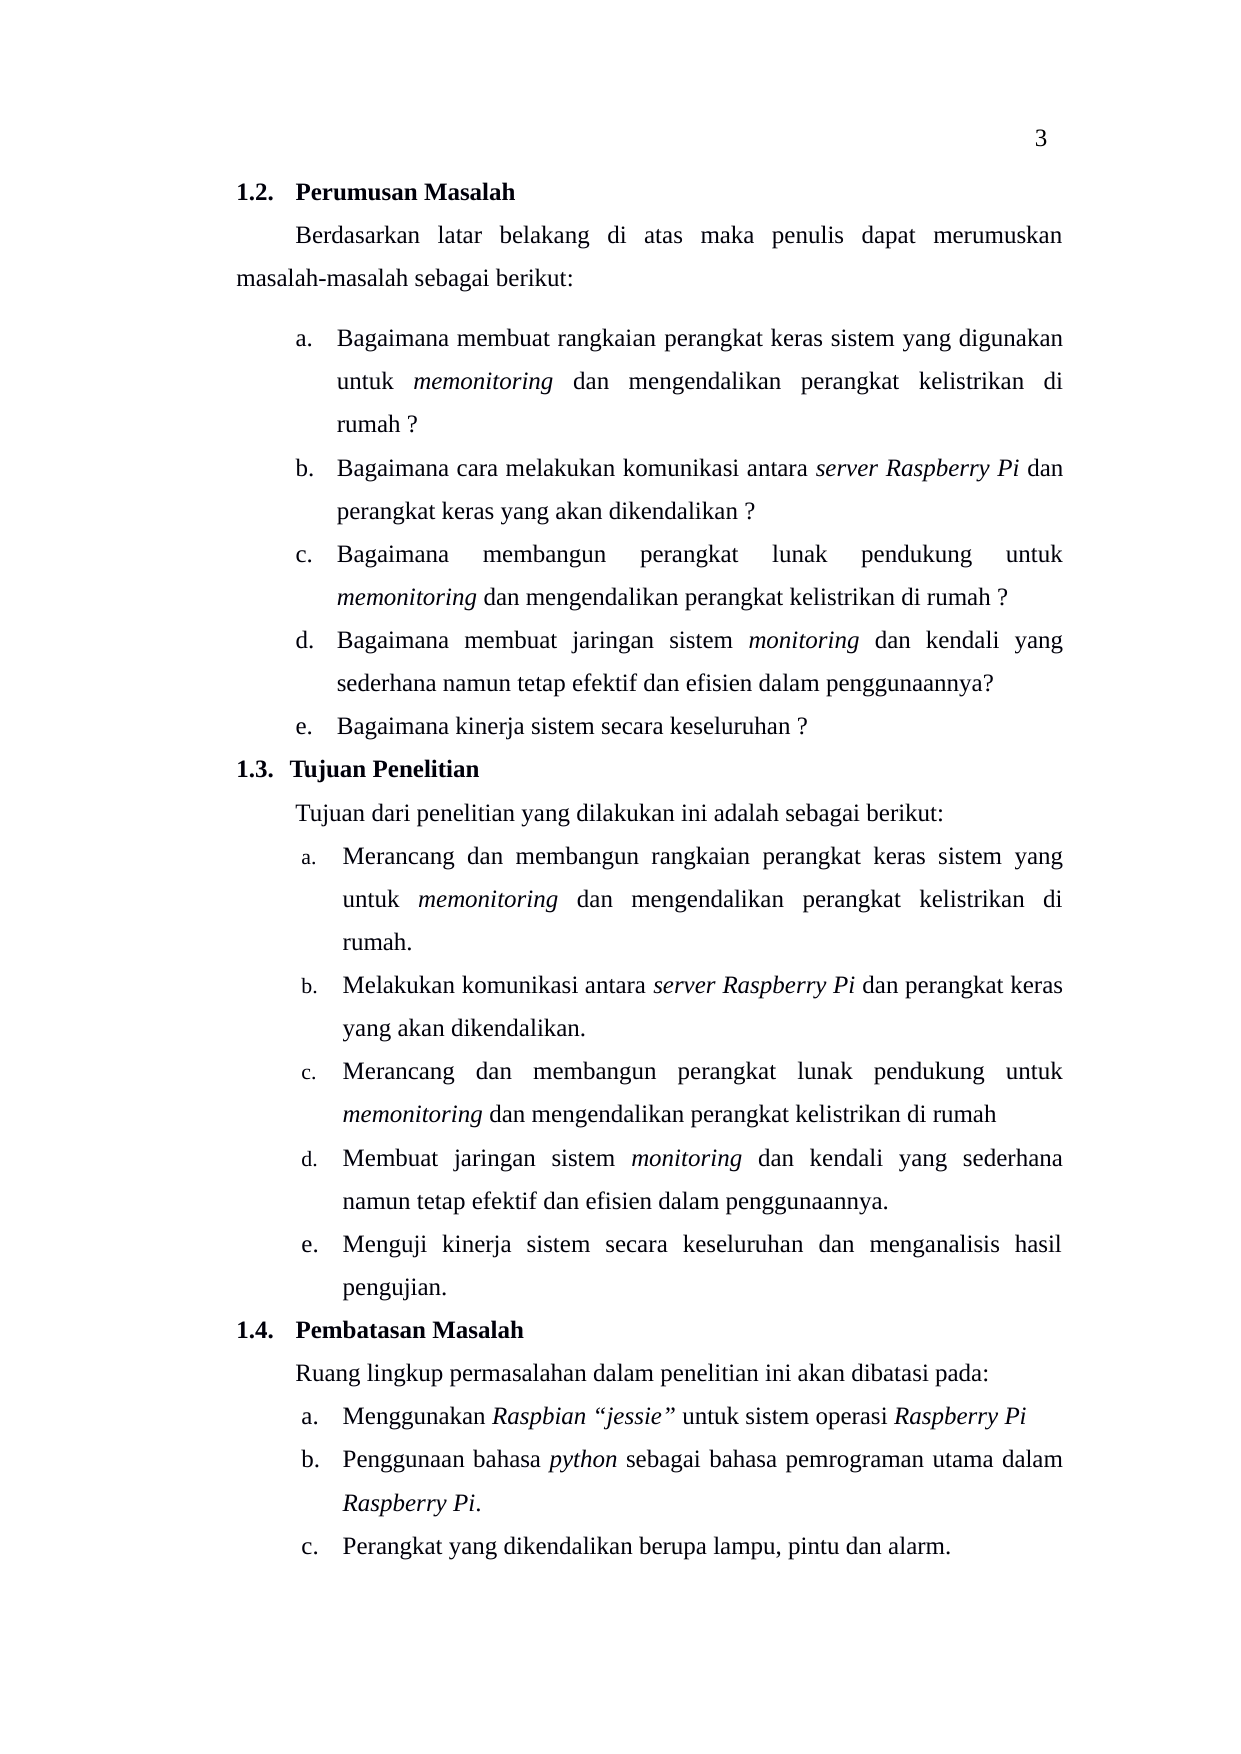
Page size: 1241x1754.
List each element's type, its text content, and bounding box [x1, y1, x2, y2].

list Menguji kinerja sistem secara keseluruhan dan menganalisis hasil pengujian. [301, 1229, 1063, 1301]
list Melakukan komunikasi antara server Raspberry Pi dan perangkat keras yang akan dikendalikan. [301, 970, 1063, 1042]
list Perumusan Masalah [236, 177, 1063, 206]
list Bagaimana membuat jaringan sistem monitoring dan kendali yang sederhana namun tetap efektif dan efisien dalam penggunaannya? [295, 625, 1063, 697]
text Ruang lingkup permasalahan dalam penelitian ini akan dibatasi pada: [236, 1358, 1063, 1387]
list Bagaimana kinerja sistem secara keseluruhan ? [295, 711, 1063, 740]
text Berdasarkan latar belakang di atas maka penulis dapat merumuskan masalah-masalah sebagai berikut: [236, 220, 1063, 292]
list Bagaimana membuat rangkaian perangkat keras sistem yang digunakan untuk memonitoring dan mengendalikan perangkat kelistrikan di rumah ? [295, 323, 1063, 438]
list Perangkat yang dikendalikan berupa lampu, pintu dan alarm. [301, 1531, 1063, 1559]
list Bagaimana membangun perangkat lunak pendukung untuk memonitoring dan mengendalikan perangkat kelistrikan di rumah ? [295, 539, 1063, 611]
list Bagaimana cara melakukan komunikasi antara server Raspberry Pi dan perangkat keras yang akan dikendalikan ? [295, 453, 1063, 524]
list Penggunaan bahasa python sebagai bahasa pemrograman utama dalam Raspberry Pi. [301, 1444, 1063, 1516]
list Merancang dan membangun perangkat lunak pendukung untuk memonitoring dan mengendalikan perangkat kelistrikan di rumah [301, 1056, 1063, 1128]
list Pembatasan Masalah [236, 1315, 1063, 1344]
list Membuat jaringan sistem monitoring dan kendali yang sederhana namun tetap efektif dan efisien dalam penggunaannya. [301, 1143, 1063, 1214]
list Menggunakan Raspbian “jessie” untuk sistem operasi Raspberry Pi [301, 1401, 1063, 1430]
list Tujuan Penelitian [236, 754, 1063, 783]
text Tujuan dari penelitian yang dilakukan ini adalah sebagai berikut: [236, 798, 1063, 826]
list Merancang dan membangun rangkaian perangkat keras sistem yang untuk memonitoring dan mengendalikan perangkat kelistrikan di rumah. [301, 841, 1063, 956]
